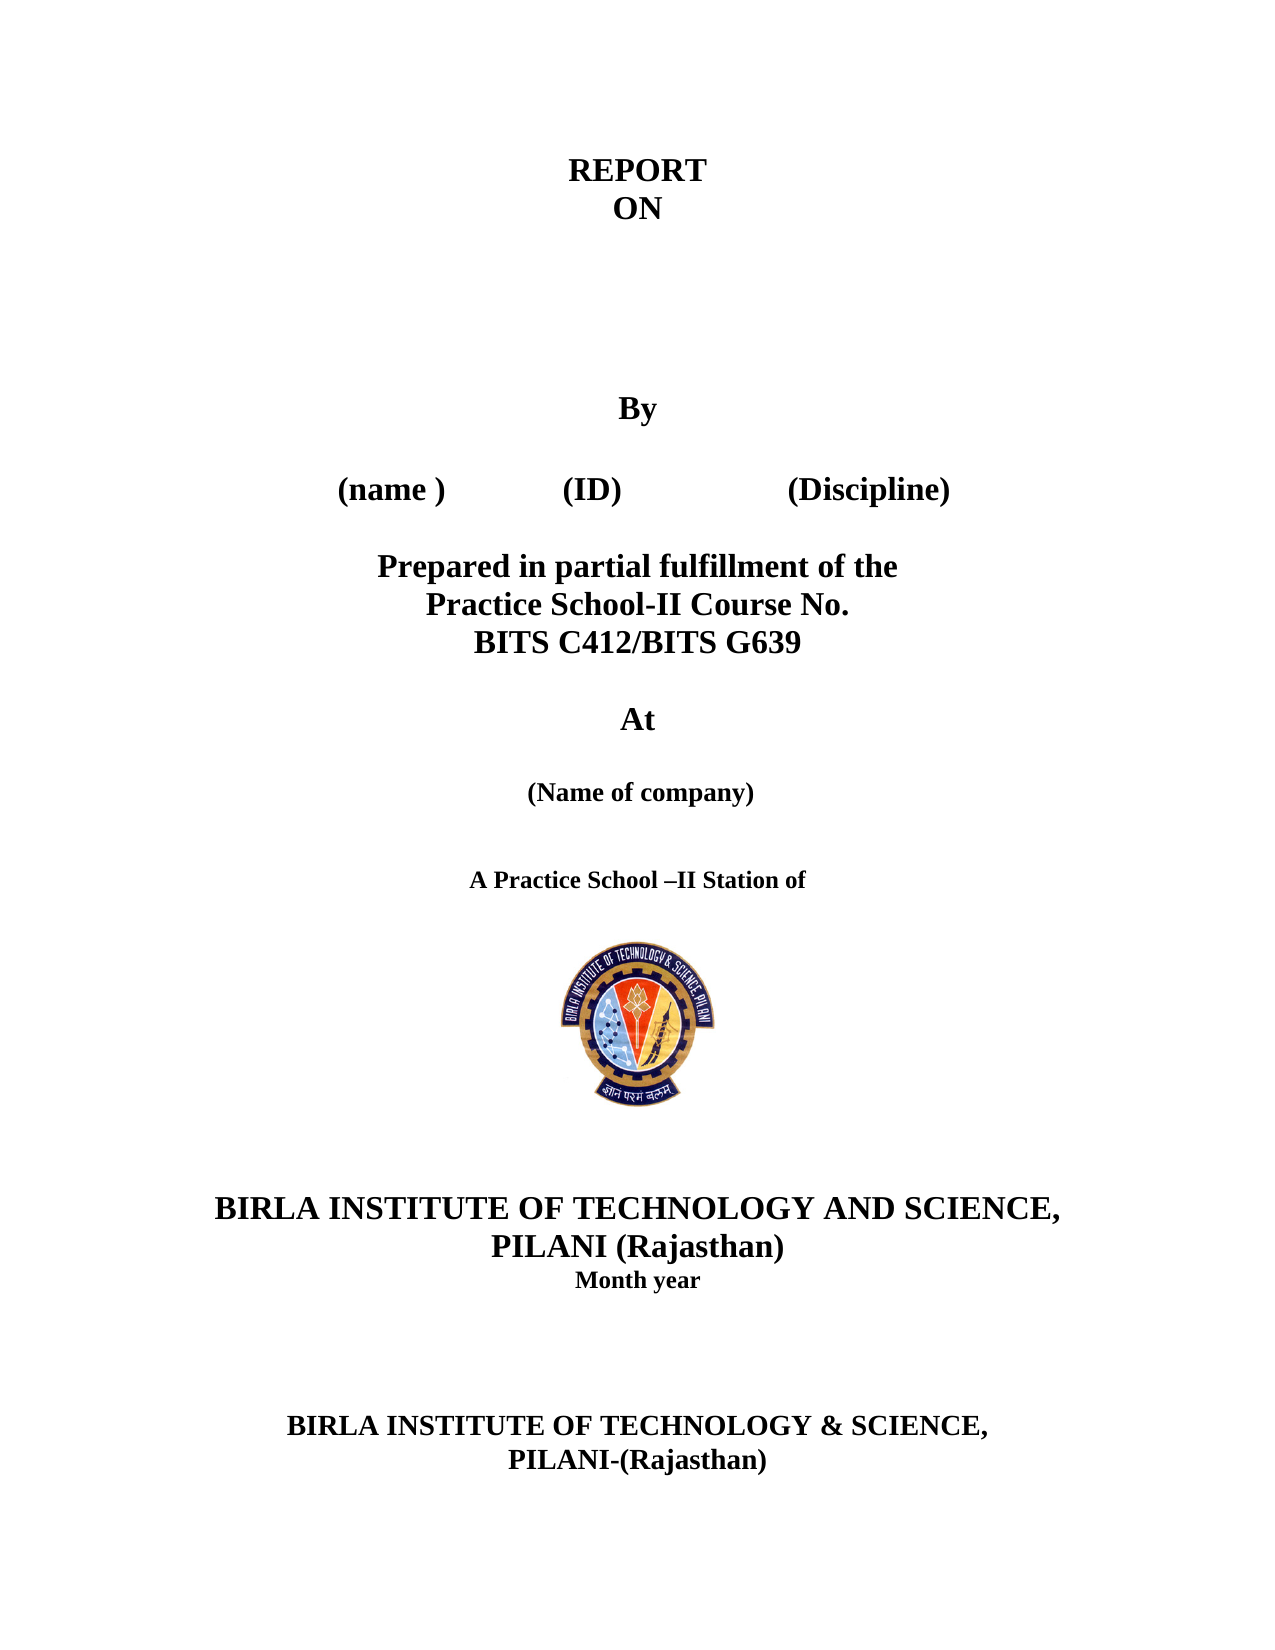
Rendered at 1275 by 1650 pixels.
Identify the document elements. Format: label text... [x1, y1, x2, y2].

text By [187, 388, 1087, 426]
text BITS C412/BITS G639 [187, 623, 1087, 661]
picture [558, 939, 717, 1109]
text A Practice School –II Station of [187, 865, 1087, 893]
text (Name of company) [187, 776, 1087, 807]
text At [187, 699, 1087, 738]
text REPORT [187, 150, 1087, 188]
text Prepared in partial fulfillment of the [187, 546, 1087, 584]
text (name ) (ID) (Discipline) [187, 469, 1087, 508]
text BIRLA INSTITUTE OF TECHNOLOGY & SCIENCE, [187, 1408, 1087, 1442]
text Practice School-II Course No. [187, 584, 1087, 623]
text Month year [187, 1265, 1087, 1293]
text PILANI-(Rajasthan) [187, 1442, 1087, 1476]
text ON [187, 188, 1087, 227]
text BIRLA INSTITUTE OF TECHNOLOGY AND SCIENCE, PILANI (Rajasthan) [187, 1188, 1087, 1265]
